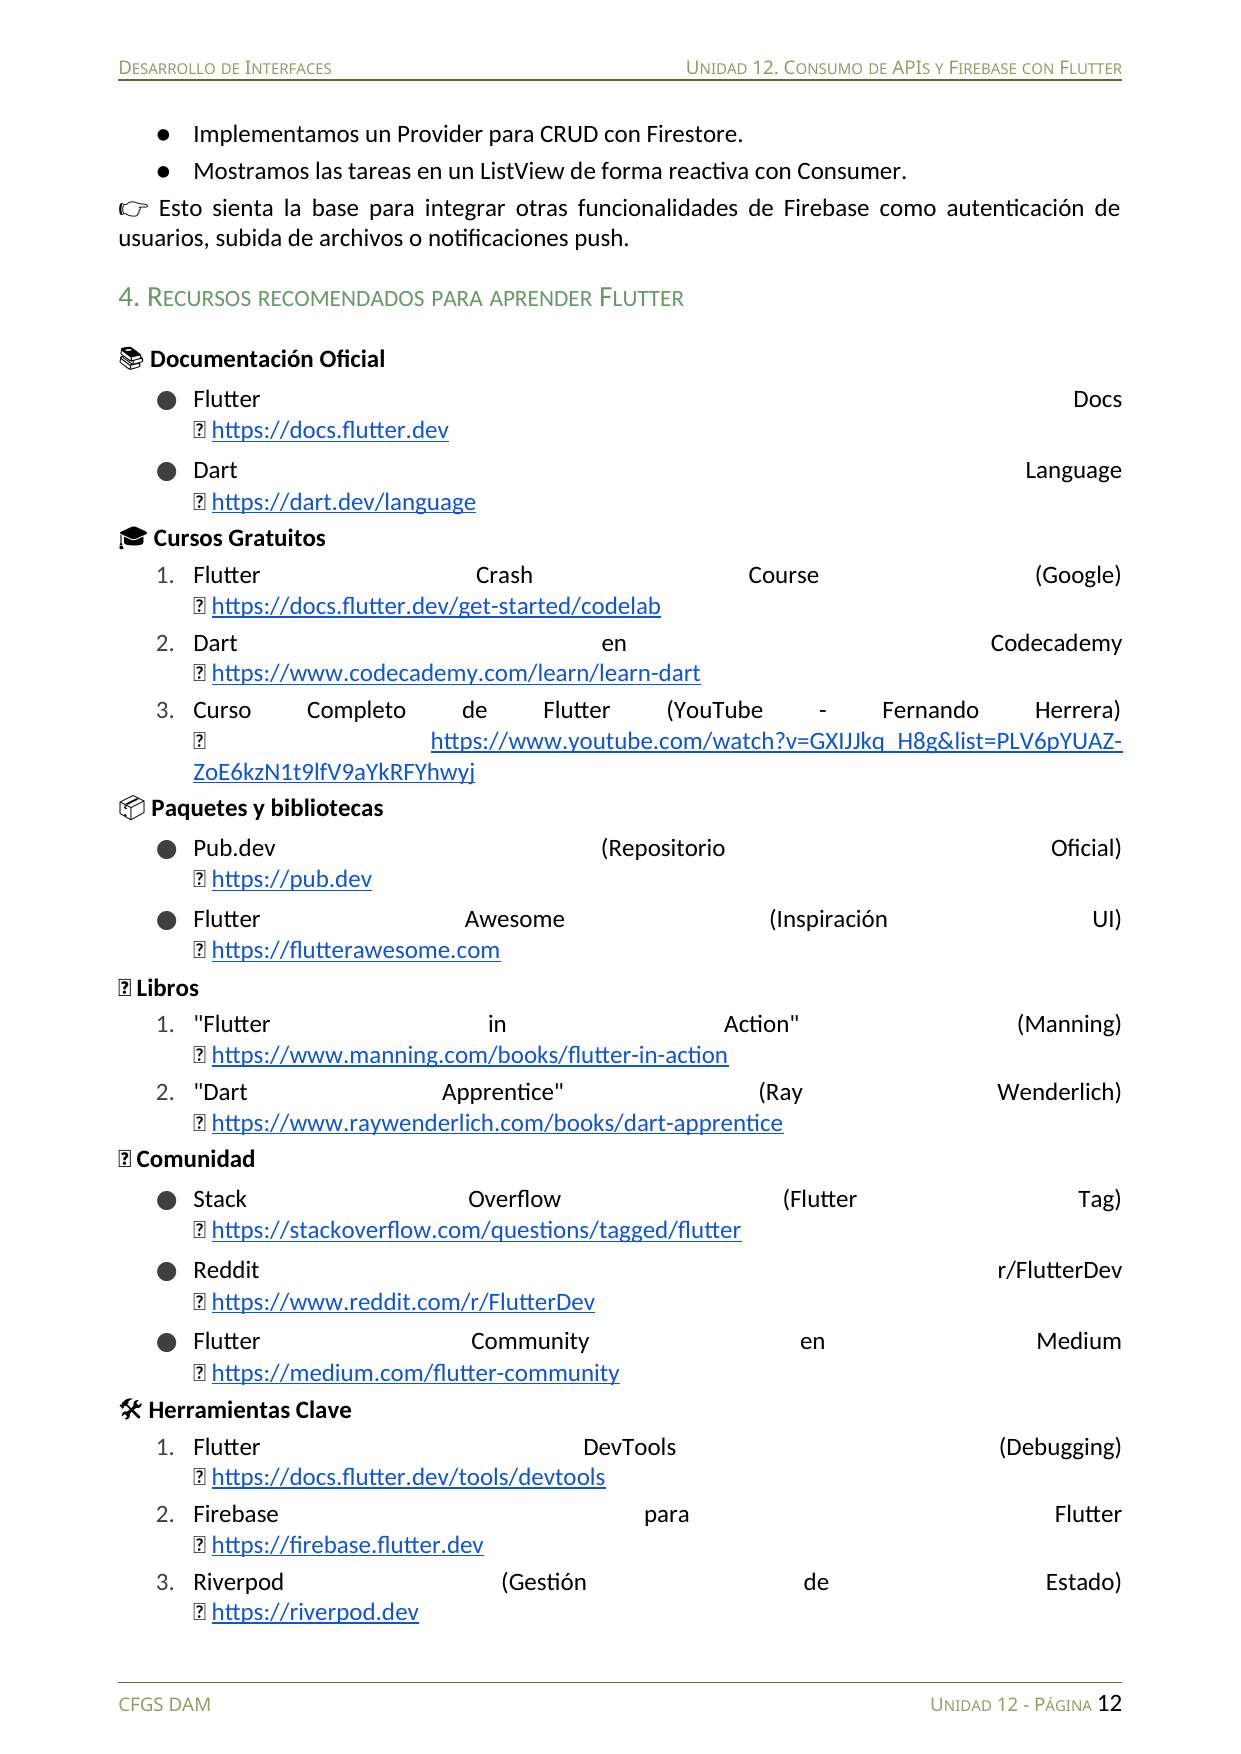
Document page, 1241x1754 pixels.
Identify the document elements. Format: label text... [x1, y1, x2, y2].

subtitle 4. Recursos recomendados para aprender Flutter [118, 278, 1122, 313]
list "Dart Apprentice" (Ray Wenderlich) 🔗 https://www.raywenderlich.com/books/dart-apprentice [156, 1076, 1122, 1137]
list Flutter Awesome (Inspiración UI) 🔗 https://flutterawesome.com [156, 901, 1122, 965]
text 📦 Paquetes y bibliotecas [118, 793, 1122, 823]
list Mostramos las tareas en un ListView de forma reactiva con Consumer. [156, 155, 1122, 186]
text 🛠️ Herramientas Clave [118, 1394, 1122, 1424]
text 📚 Documentación Oficial [118, 343, 1122, 374]
list Stack Overflow (Flutter Tag) 🔗 https://stackoverflow.com/questions/tagged/flutter [156, 1181, 1122, 1245]
list Dart Language 🔗 https://dart.dev/language [156, 452, 1122, 516]
list Implementamos un Provider para CRUD con Firestore. [156, 118, 1122, 148]
list Flutter Community en Medium 🔗 https://medium.com/flutter-community [156, 1323, 1122, 1387]
list Flutter DevTools (Debugging) 🔗 https://docs.flutter.dev/tools/devtools [156, 1431, 1122, 1492]
list Flutter Crash Course (Google) 🔗 https://docs.flutter.dev/get-started/codelab [156, 559, 1122, 621]
text 👉 Esto sienta la base para integrar otras funcionalidades de Firebase como autenticación de usuarios, subida de archivos o notificaciones push. [118, 192, 1122, 253]
list Curso Completo de Flutter (YouTube - Fernando Herrera) 🔗 https://www.youtube.com/watch?v=GXIJJkq_H8g&list=PLV6pYUAZ-ZoE6kzN1t9lfV9aYkRFYhwyj [156, 694, 1122, 786]
list "Flutter in Action" (Manning) 🔗 https://www.manning.com/books/flutter-in-action [156, 1009, 1122, 1070]
text 💬 Comunidad [118, 1144, 1122, 1174]
list Firebase para Flutter 🔗 https://firebase.flutter.dev [156, 1498, 1122, 1559]
list Riverpod (Gestión de Estado) 🔗 https://riverpod.dev [156, 1566, 1122, 1627]
list Pub.dev (Repositorio Oficial) 🔗 https://pub.dev [156, 829, 1122, 894]
list Flutter Docs 🔗 https://docs.flutter.dev [156, 381, 1122, 445]
text 📌 Libros [118, 972, 1122, 1002]
text 🎓 Cursos Gratuitos [118, 523, 1122, 553]
list Reddit r/FlutterDev 🔗 https://www.reddit.com/r/FlutterDev [156, 1252, 1122, 1316]
list Dart en Codecademy 🔗 https://www.codecademy.com/learn/learn-dart [156, 627, 1122, 688]
